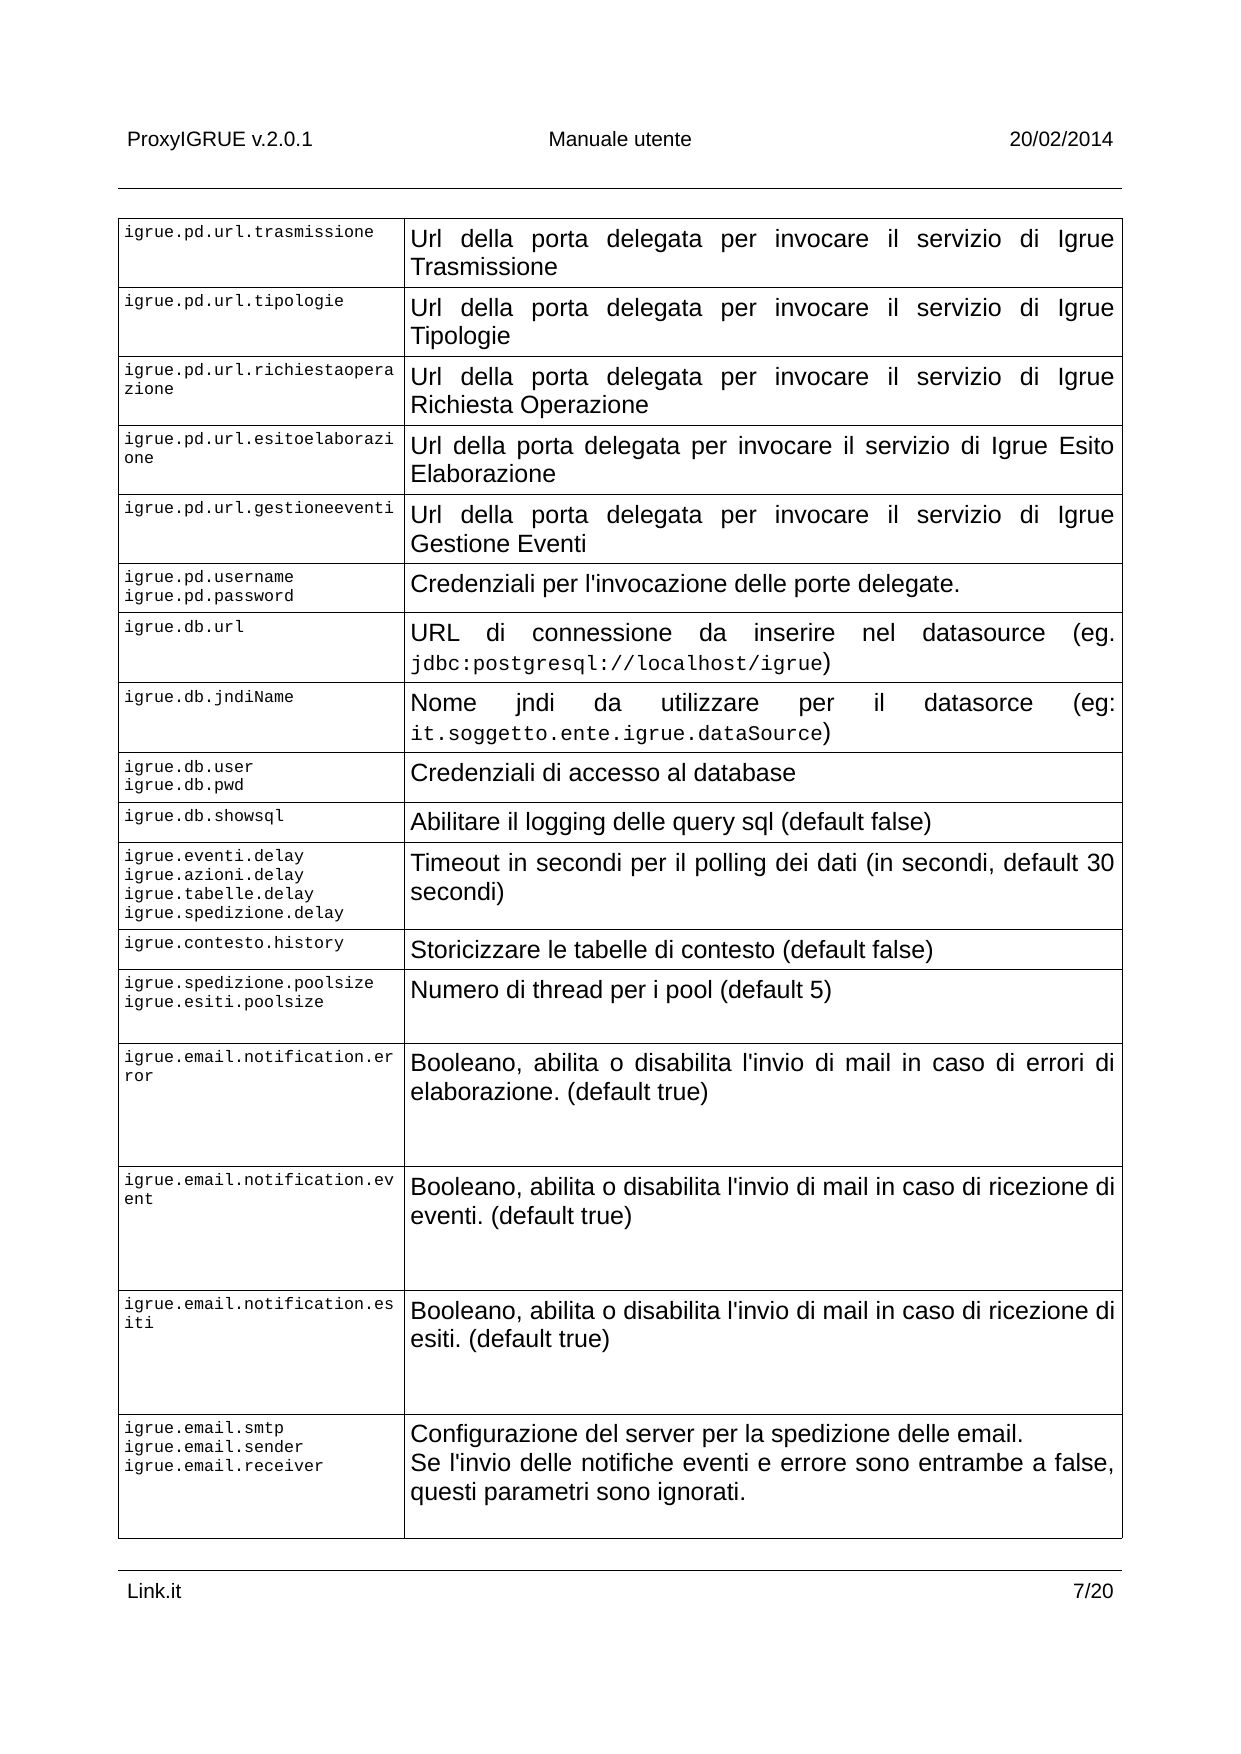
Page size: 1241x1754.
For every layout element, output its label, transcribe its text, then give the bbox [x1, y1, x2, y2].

table_cell igrue.pd.url.richiestaoperazione [119, 357, 404, 425]
table_cell igrue.db.url [119, 613, 404, 682]
table_cell igrue.pd.url.gestioneeventi [119, 495, 404, 563]
table_cell Booleano, abilita o disabilita l'invio di mail in caso di ricezione di esiti. (default true) [405, 1291, 1122, 1414]
table_cell Abilitare il logging delle query sql (default false) [405, 803, 1122, 842]
table_cell igrue.pd.url.esitoelaborazione [119, 426, 404, 494]
table_cell igrue.email.notification.event [119, 1167, 404, 1290]
table_cell Url della porta delegata per invocare il servizio di Igrue Esito Elaborazione [405, 426, 1122, 494]
table_cell igrue.pd.url.tipologie [119, 288, 404, 356]
table_cell Url della porta delegata per invocare il servizio di Igrue Tipologie [405, 288, 1122, 356]
table_cell Timeout in secondi per il polling dei dati (in secondi, default 30 secondi) [405, 843, 1122, 929]
table_cell Url della porta delegata per invocare il servizio di Igrue Trasmissione [405, 219, 1122, 287]
table_cell Credenziali di accesso al database [405, 753, 1122, 802]
table_cell Configurazione del server per la spedizione delle email. Se l'invio delle notifiche eventi e errore sono entrambe a false, questi parametri sono ignorati. [405, 1415, 1122, 1537]
table_cell Booleano, abilita o disabilita l'invio di mail in caso di errori di elaborazione. (default true) [405, 1044, 1122, 1166]
table_cell Url della porta delegata per invocare il servizio di Igrue Gestione Eventi [405, 495, 1122, 563]
table_cell Storicizzare le tabelle di contesto (default false) [405, 930, 1122, 969]
table_cell igrue.pd.username igrue.pd.password [119, 564, 404, 612]
table_cell igrue.pd.url.trasmissione [119, 219, 404, 287]
table_cell igrue.email.smtp igrue.email.sender igrue.email.receiver [119, 1415, 404, 1537]
table_cell igrue.spedizione.poolsize igrue.esiti.poolsize [119, 970, 404, 1042]
table_cell URL di connessione da inserire nel datasource (eg. jdbc:postgresql://localhost/igrue) [405, 613, 1122, 682]
table_cell Url della porta delegata per invocare il servizio di Igrue Richiesta Operazione [405, 357, 1122, 425]
table_cell Credenziali per l'invocazione delle porte delegate. [405, 564, 1122, 612]
table_cell igrue.eventi.delay igrue.azioni.delay igrue.tabelle.delay igrue.spedizione.delay [119, 843, 404, 929]
table_cell igrue.email.notification.error [119, 1044, 404, 1166]
table_cell igrue.db.user igrue.db.pwd [119, 753, 404, 802]
table_cell igrue.db.jndiName [119, 683, 404, 752]
table_cell Numero di thread per i pool (default 5) [405, 970, 1122, 1042]
table_cell Nome jndi da utilizzare per il datasorce (eg: it.soggetto.ente.igrue.dataSource) [405, 683, 1122, 752]
table_cell igrue.db.showsql [119, 803, 404, 842]
table_cell Booleano, abilita o disabilita l'invio di mail in caso di ricezione di eventi. (default true) [405, 1167, 1122, 1290]
table_cell igrue.contesto.history [119, 930, 404, 969]
table_cell igrue.email.notification.esiti [119, 1291, 404, 1414]
